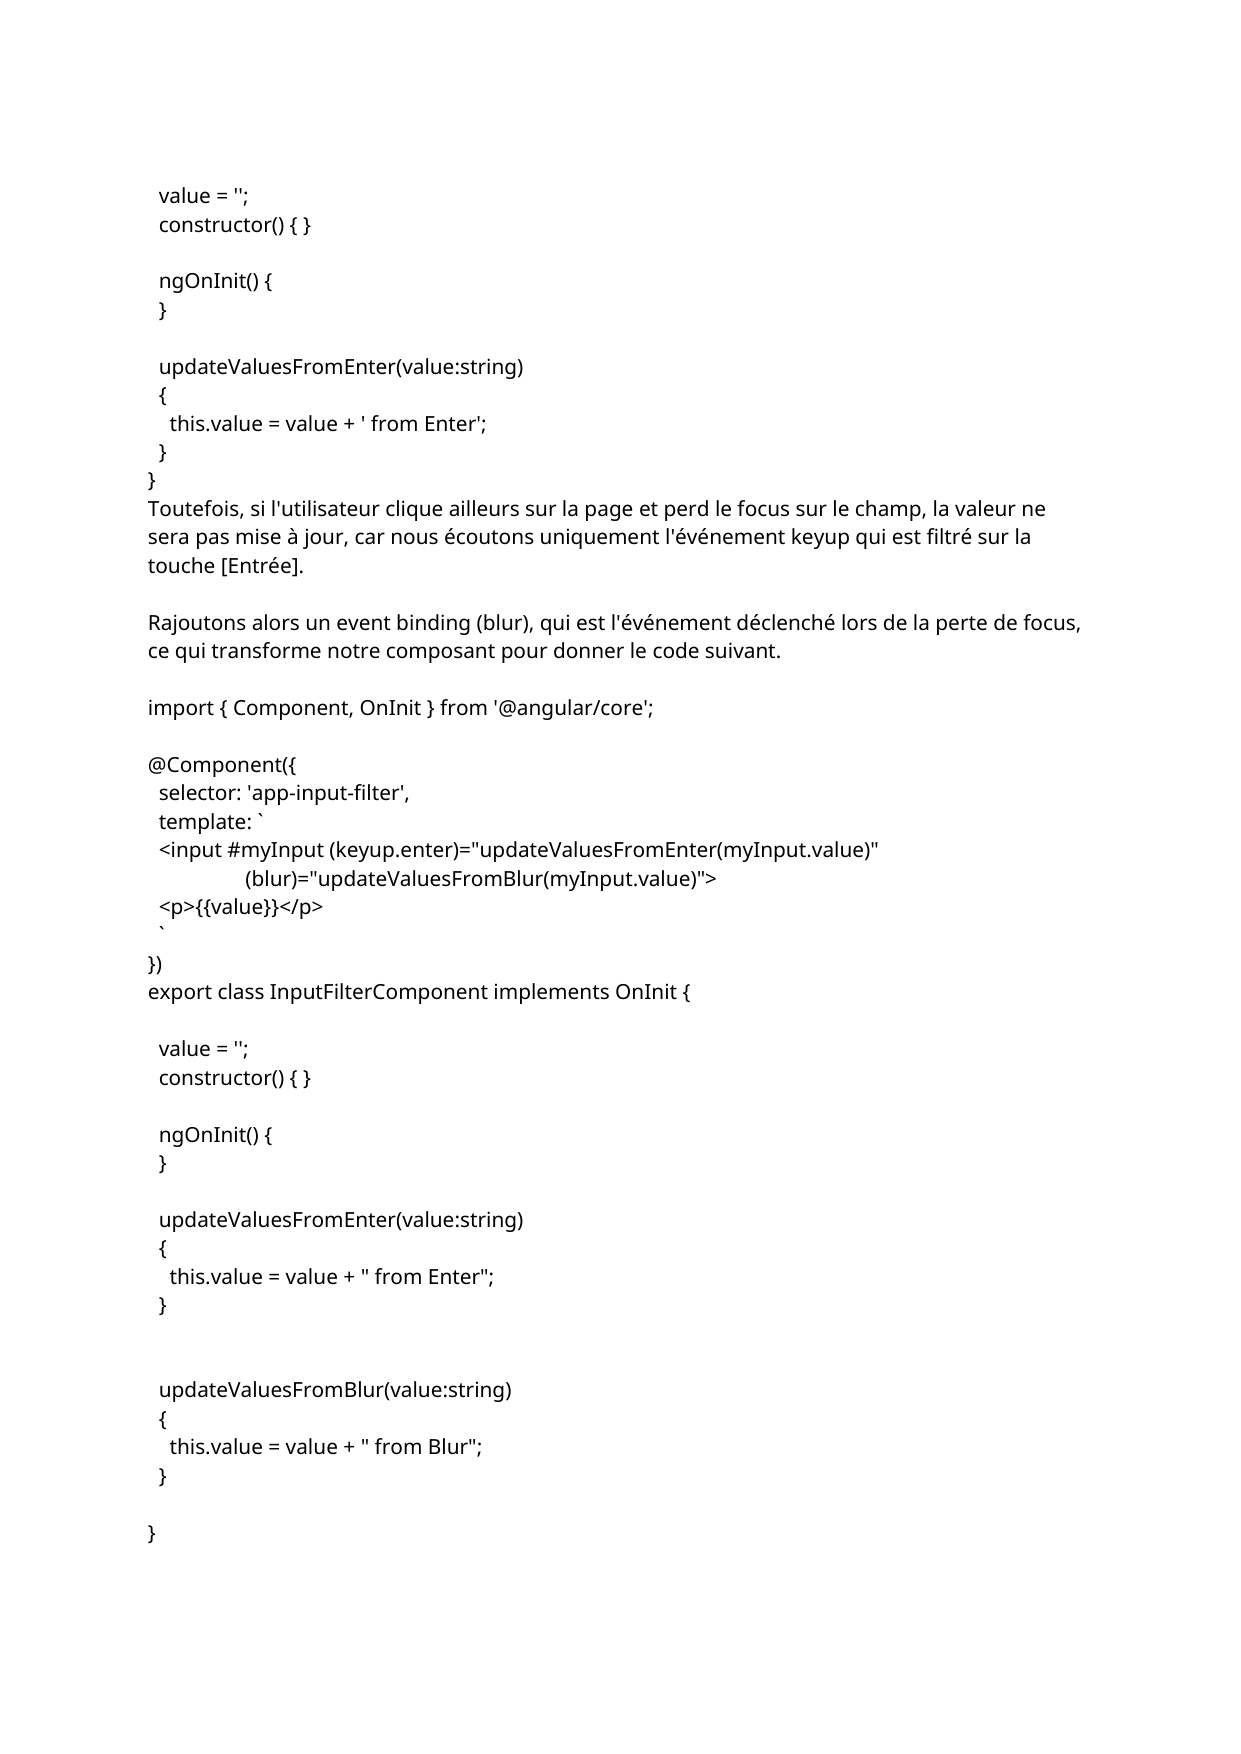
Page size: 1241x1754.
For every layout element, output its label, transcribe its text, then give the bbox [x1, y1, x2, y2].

text } [148, 1461, 1092, 1489]
text } [148, 466, 1092, 494]
text export class InputFilterComponent implements OnInit { [148, 977, 1092, 1006]
text ngOnInit() { [148, 1120, 1092, 1148]
text ` [148, 921, 1092, 949]
text this.value = value + " from Blur"; [148, 1432, 1092, 1461]
text } [148, 1290, 1092, 1319]
text template: ` [148, 807, 1092, 835]
text value = ''; [148, 1034, 1092, 1063]
text this.value = value + ' from Enter'; [148, 409, 1092, 437]
text (blur)="updateValuesFromBlur(myInput.value)"> [148, 864, 1092, 892]
text constructor() { } [148, 210, 1092, 238]
text Toutefois, si l'utilisateur clique ailleurs sur la page et perd le focus sur le champ, la valeur ne sera pas mise à jour, car nous écoutons uniquement l'événement keyup qui est filtré sur la touche [Entrée]. [148, 494, 1092, 579]
text constructor() { } [148, 1063, 1092, 1091]
text selector: 'app-input-filter', [148, 778, 1092, 807]
text this.value = value + " from Enter"; [148, 1262, 1092, 1290]
text } [148, 437, 1092, 466]
text <p>{{value}}</p> [148, 892, 1092, 921]
text updateValuesFromBlur(value:string) [148, 1376, 1092, 1404]
text updateValuesFromEnter(value:string) [148, 1205, 1092, 1233]
text { [148, 380, 1092, 409]
text } [148, 295, 1092, 323]
text updateValuesFromEnter(value:string) [148, 352, 1092, 380]
text <input #myInput (keyup.enter)="updateValuesFromEnter(myInput.value)" [148, 835, 1092, 864]
text }) [148, 949, 1092, 977]
text import { Component, OnInit } from '@angular/core'; [148, 693, 1092, 722]
text value = ''; [148, 181, 1092, 210]
text ngOnInit() { [148, 267, 1092, 295]
text { [148, 1233, 1092, 1262]
text } [148, 1148, 1092, 1177]
text Rajoutons alors un event binding (blur), qui est l'événement déclenché lors de la perte de focus, ce qui transforme notre composant pour donner le code suivant. [148, 608, 1092, 665]
text @Component({ [148, 750, 1092, 778]
text { [148, 1404, 1092, 1432]
text } [148, 1518, 1092, 1546]
